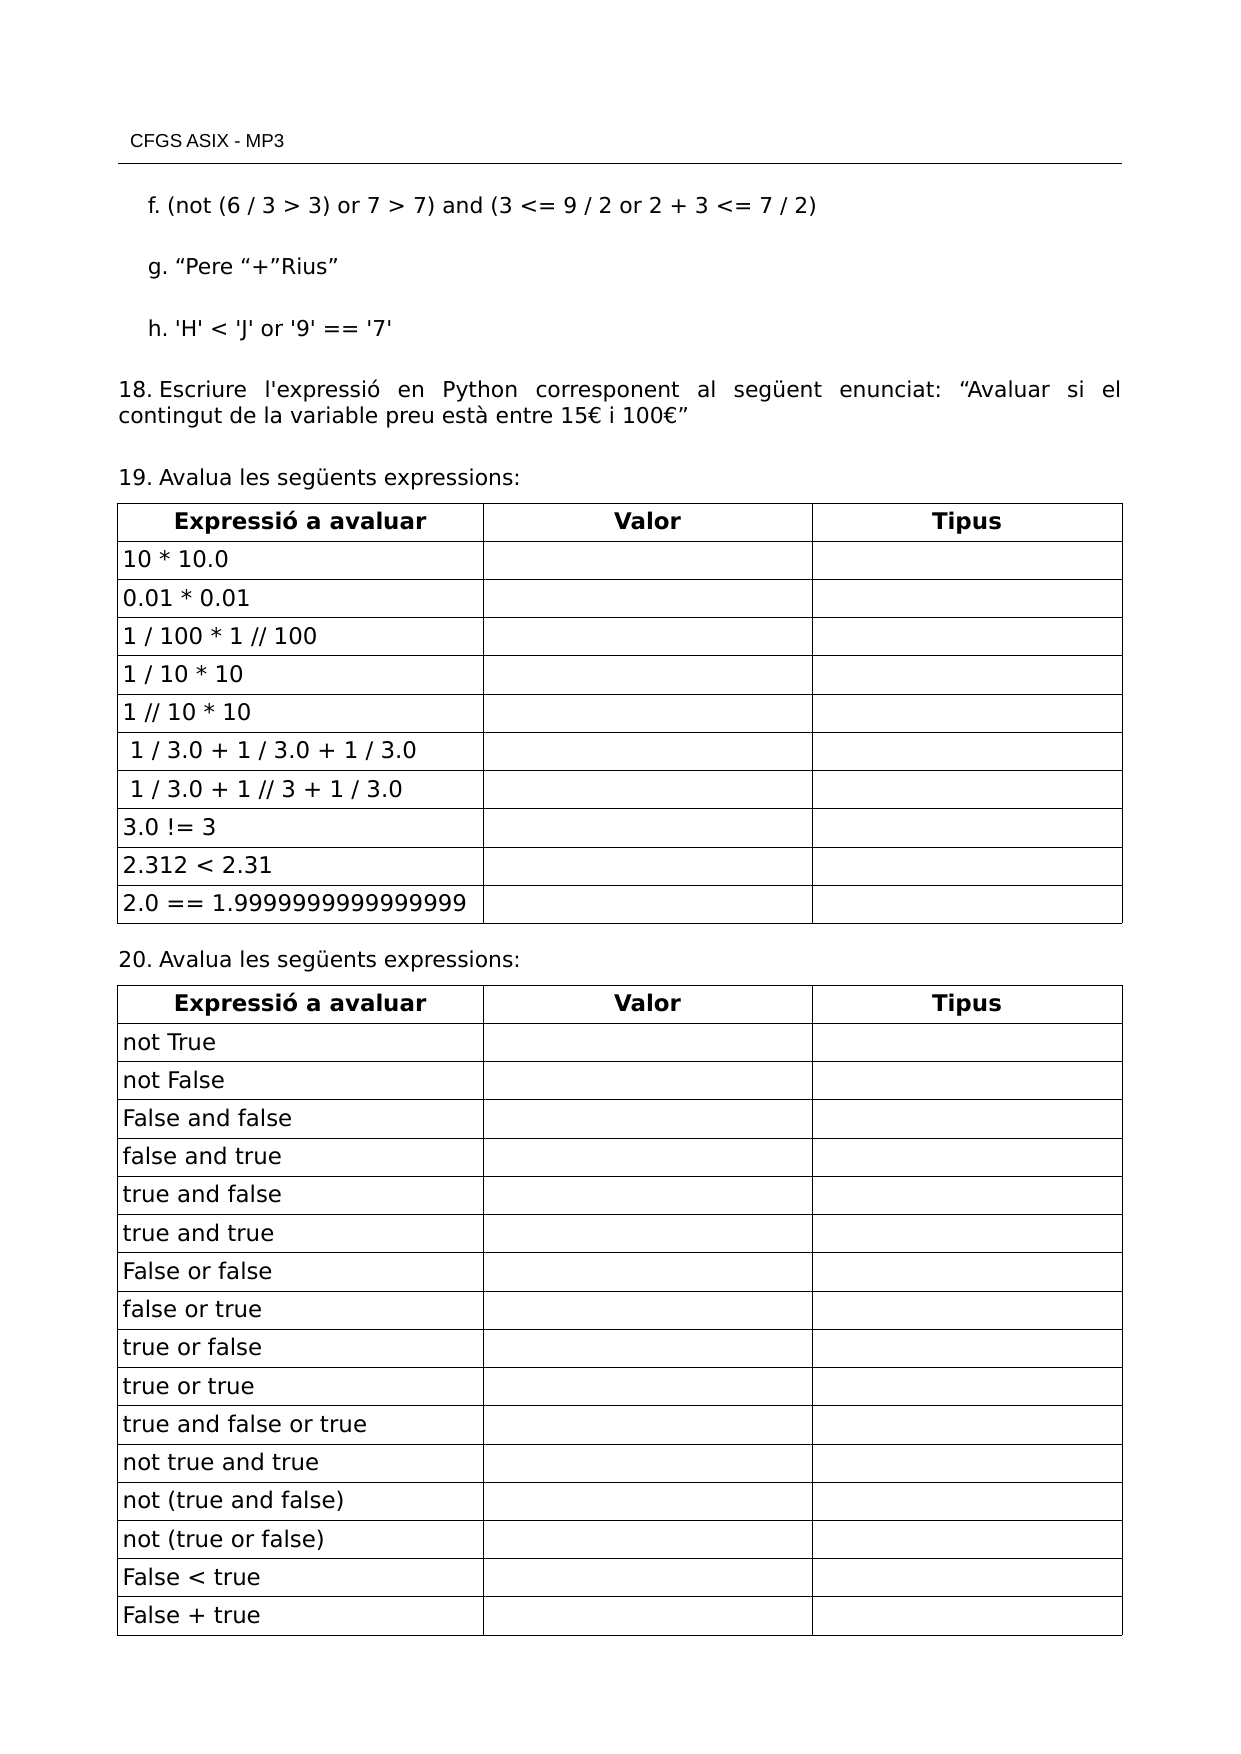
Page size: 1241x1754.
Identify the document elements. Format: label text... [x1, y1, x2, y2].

table_cell not False [118, 1062, 483, 1099]
table_cell not true and true [118, 1445, 483, 1482]
table_cell not True [118, 1024, 483, 1061]
table_header Valor [484, 504, 812, 541]
table_cell 1 / 3.0 + 1 / 3.0 + 1 / 3.0 [118, 733, 483, 770]
table_cell [484, 1024, 812, 1061]
table_cell [813, 618, 1122, 655]
table_cell [813, 580, 1122, 617]
list (not (6 / 3 > 3) or 7 > 7) and (3 <= 9 / 2 or 2 + 3 <= 7 / 2) [118, 193, 1122, 218]
table_cell False < true [118, 1559, 483, 1596]
table_cell [484, 1177, 812, 1214]
table_cell true or true [118, 1368, 483, 1405]
table_cell [484, 1483, 812, 1520]
table_header Tipus [813, 504, 1122, 541]
table_cell [484, 1139, 812, 1176]
table_cell [813, 886, 1122, 923]
table_cell [813, 1521, 1122, 1558]
table_cell false and true [118, 1139, 483, 1176]
list Avalua les següents expressions: [118, 947, 1122, 972]
table_cell [484, 886, 812, 923]
table_cell [484, 580, 812, 617]
table_cell 2.0 == 1.9999999999999999 [118, 886, 483, 923]
table_cell [813, 1330, 1122, 1367]
table_cell [484, 1330, 812, 1367]
table_cell [484, 656, 812, 694]
table_cell [484, 1559, 812, 1596]
table_header Valor [484, 986, 812, 1023]
table_cell not (true and false) [118, 1483, 483, 1520]
table_cell [813, 1177, 1122, 1214]
table_cell 2.312 < 2.31 [118, 848, 483, 885]
table_cell [813, 848, 1122, 885]
table_cell true and false or true [118, 1406, 483, 1443]
table_cell [484, 618, 812, 655]
table_cell true and false [118, 1177, 483, 1214]
table_cell [484, 542, 812, 579]
table_cell [813, 542, 1122, 579]
table_cell [813, 1445, 1122, 1482]
table_cell [484, 1253, 812, 1291]
table_cell [813, 1483, 1122, 1520]
table_header Expressió a avaluar [118, 504, 483, 541]
table_cell [813, 1292, 1122, 1329]
table_cell not (true or false) [118, 1521, 483, 1558]
table_cell true and true [118, 1215, 483, 1252]
table_cell 1 // 10 * 10 [118, 695, 483, 732]
table_cell 10 * 10.0 [118, 542, 483, 579]
table_cell False + true [118, 1597, 483, 1634]
table_cell [484, 695, 812, 732]
table_cell [484, 1368, 812, 1405]
table_cell [484, 1445, 812, 1482]
table_cell [813, 1139, 1122, 1176]
table_header Expressió a avaluar [118, 986, 483, 1023]
table_cell [813, 1100, 1122, 1138]
table_cell [813, 1024, 1122, 1061]
table_cell [813, 1559, 1122, 1596]
table_cell False or false [118, 1253, 483, 1291]
table_cell [484, 733, 812, 770]
table_cell [484, 1521, 812, 1558]
list 'H' < 'J' or '9' == '7' [118, 316, 1122, 341]
table_cell [813, 1597, 1122, 1634]
table_cell [484, 848, 812, 885]
table_cell [813, 695, 1122, 732]
list Avalua les següents expressions: [118, 464, 1122, 490]
table_cell false or true [118, 1292, 483, 1329]
table_cell 0.01 * 0.01 [118, 580, 483, 617]
table_cell [484, 1215, 812, 1252]
table_cell [484, 1292, 812, 1329]
table_cell [813, 771, 1122, 808]
table_cell [813, 1062, 1122, 1099]
table_cell [813, 809, 1122, 847]
list Escriure l'expressió en Python corresponent al següent enunciat: “Avaluar si el contingut de la variable preu està entre 15€ i 100€” [118, 377, 1122, 428]
table_cell [813, 656, 1122, 694]
table_cell 1 / 10 * 10 [118, 656, 483, 694]
table_cell [484, 1062, 812, 1099]
table_cell 3.0 != 3 [118, 809, 483, 847]
table_cell [813, 1253, 1122, 1291]
table_cell 1 / 100 * 1 // 100 [118, 618, 483, 655]
table_cell true or false [118, 1330, 483, 1367]
table_cell [484, 1597, 812, 1634]
table_cell [484, 1100, 812, 1138]
table_cell [484, 771, 812, 808]
table_cell [813, 733, 1122, 770]
table_header Tipus [813, 986, 1122, 1023]
table_cell [484, 809, 812, 847]
table_cell False and false [118, 1100, 483, 1138]
table_cell [813, 1406, 1122, 1443]
table_cell 1 / 3.0 + 1 // 3 + 1 / 3.0 [118, 771, 483, 808]
table_cell [484, 1406, 812, 1443]
table_cell [813, 1368, 1122, 1405]
list “Pere “+”Rius” [118, 254, 1122, 280]
table_cell [813, 1215, 1122, 1252]
